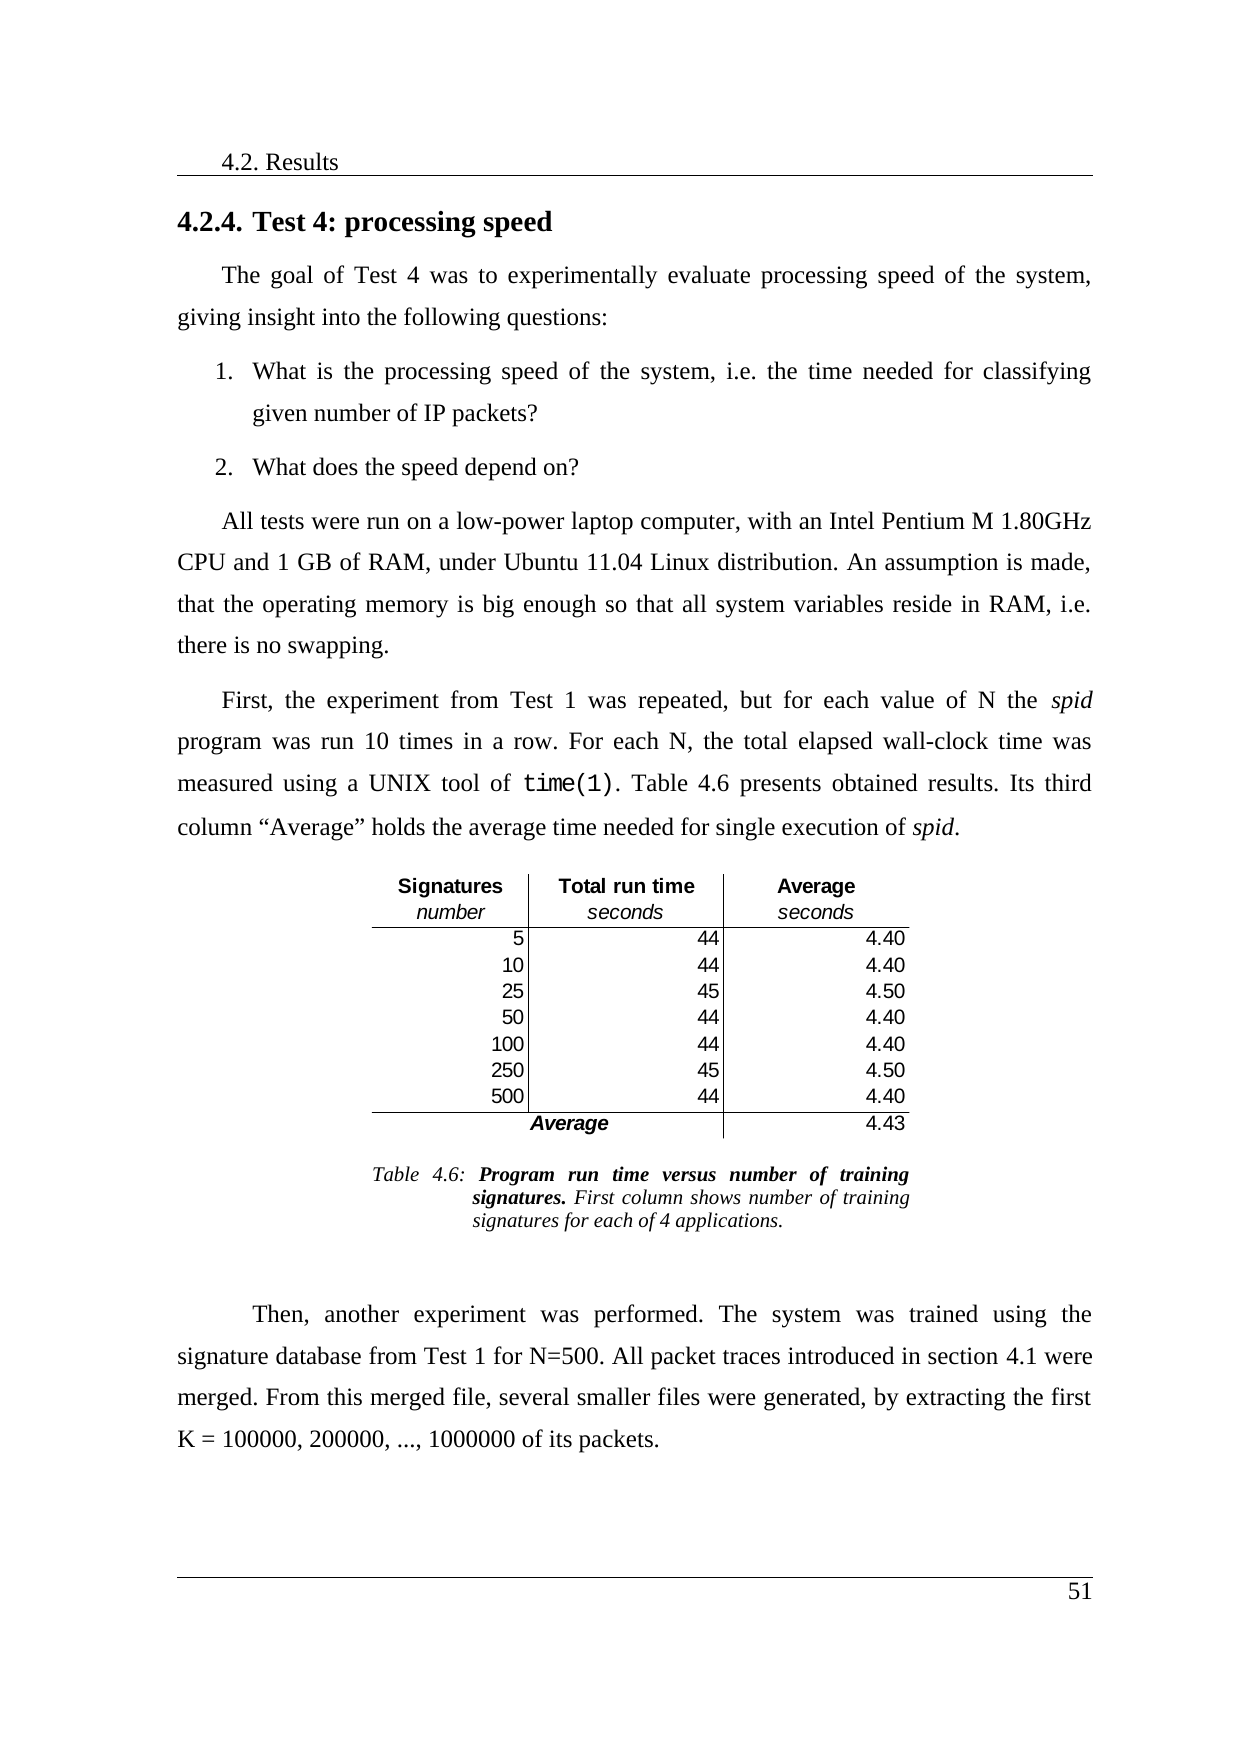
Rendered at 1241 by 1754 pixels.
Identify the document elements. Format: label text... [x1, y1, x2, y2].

list What does the speed depend on? [214, 453, 1093, 481]
text All tests were run on a low-power laptop computer, with an Intel Pentium M 1.80GHz CPU and 1 GB of RAM, under Ubuntu 11.04 Linux distribution. An assumption is made, that the operating memory is big enough so that all system variables reside in RAM, i.e. there is no swapping. [177, 507, 1093, 659]
text First, the experiment from Test 1 was repeated, but for each value of N the spid program was run 10 times in a row. For each N, the total elapsed wall-clock time was measured using a UNIX tool of time(1). Table 4.6 presents obtained results. Its third column “Average” holds the average time needed for single execution of spid. [177, 686, 1093, 841]
text Then, another experiment was performed. The system was trained using the signature database from Test 1 for N=500. All packet traces introduced in section 4.1 were merged. From this merged file, several smaller files were generated, by extracting the first K = 100000, 200000, ..., 1000000 of its packets. [177, 1300, 1093, 1453]
list What is the processing speed of the system, i.e. the time needed for classifying given number of IP packets? [214, 357, 1093, 427]
subtitle Test 4: processing speed [177, 205, 1093, 237]
text The goal of Test 4 was to experimentally evaluate processing speed of the system, giving insight into the following questions: [177, 262, 1093, 331]
text Table 4.6: Program run time versus number of training signatures. First column shows number of training signatures for each of 4 applications. [372, 1163, 912, 1232]
